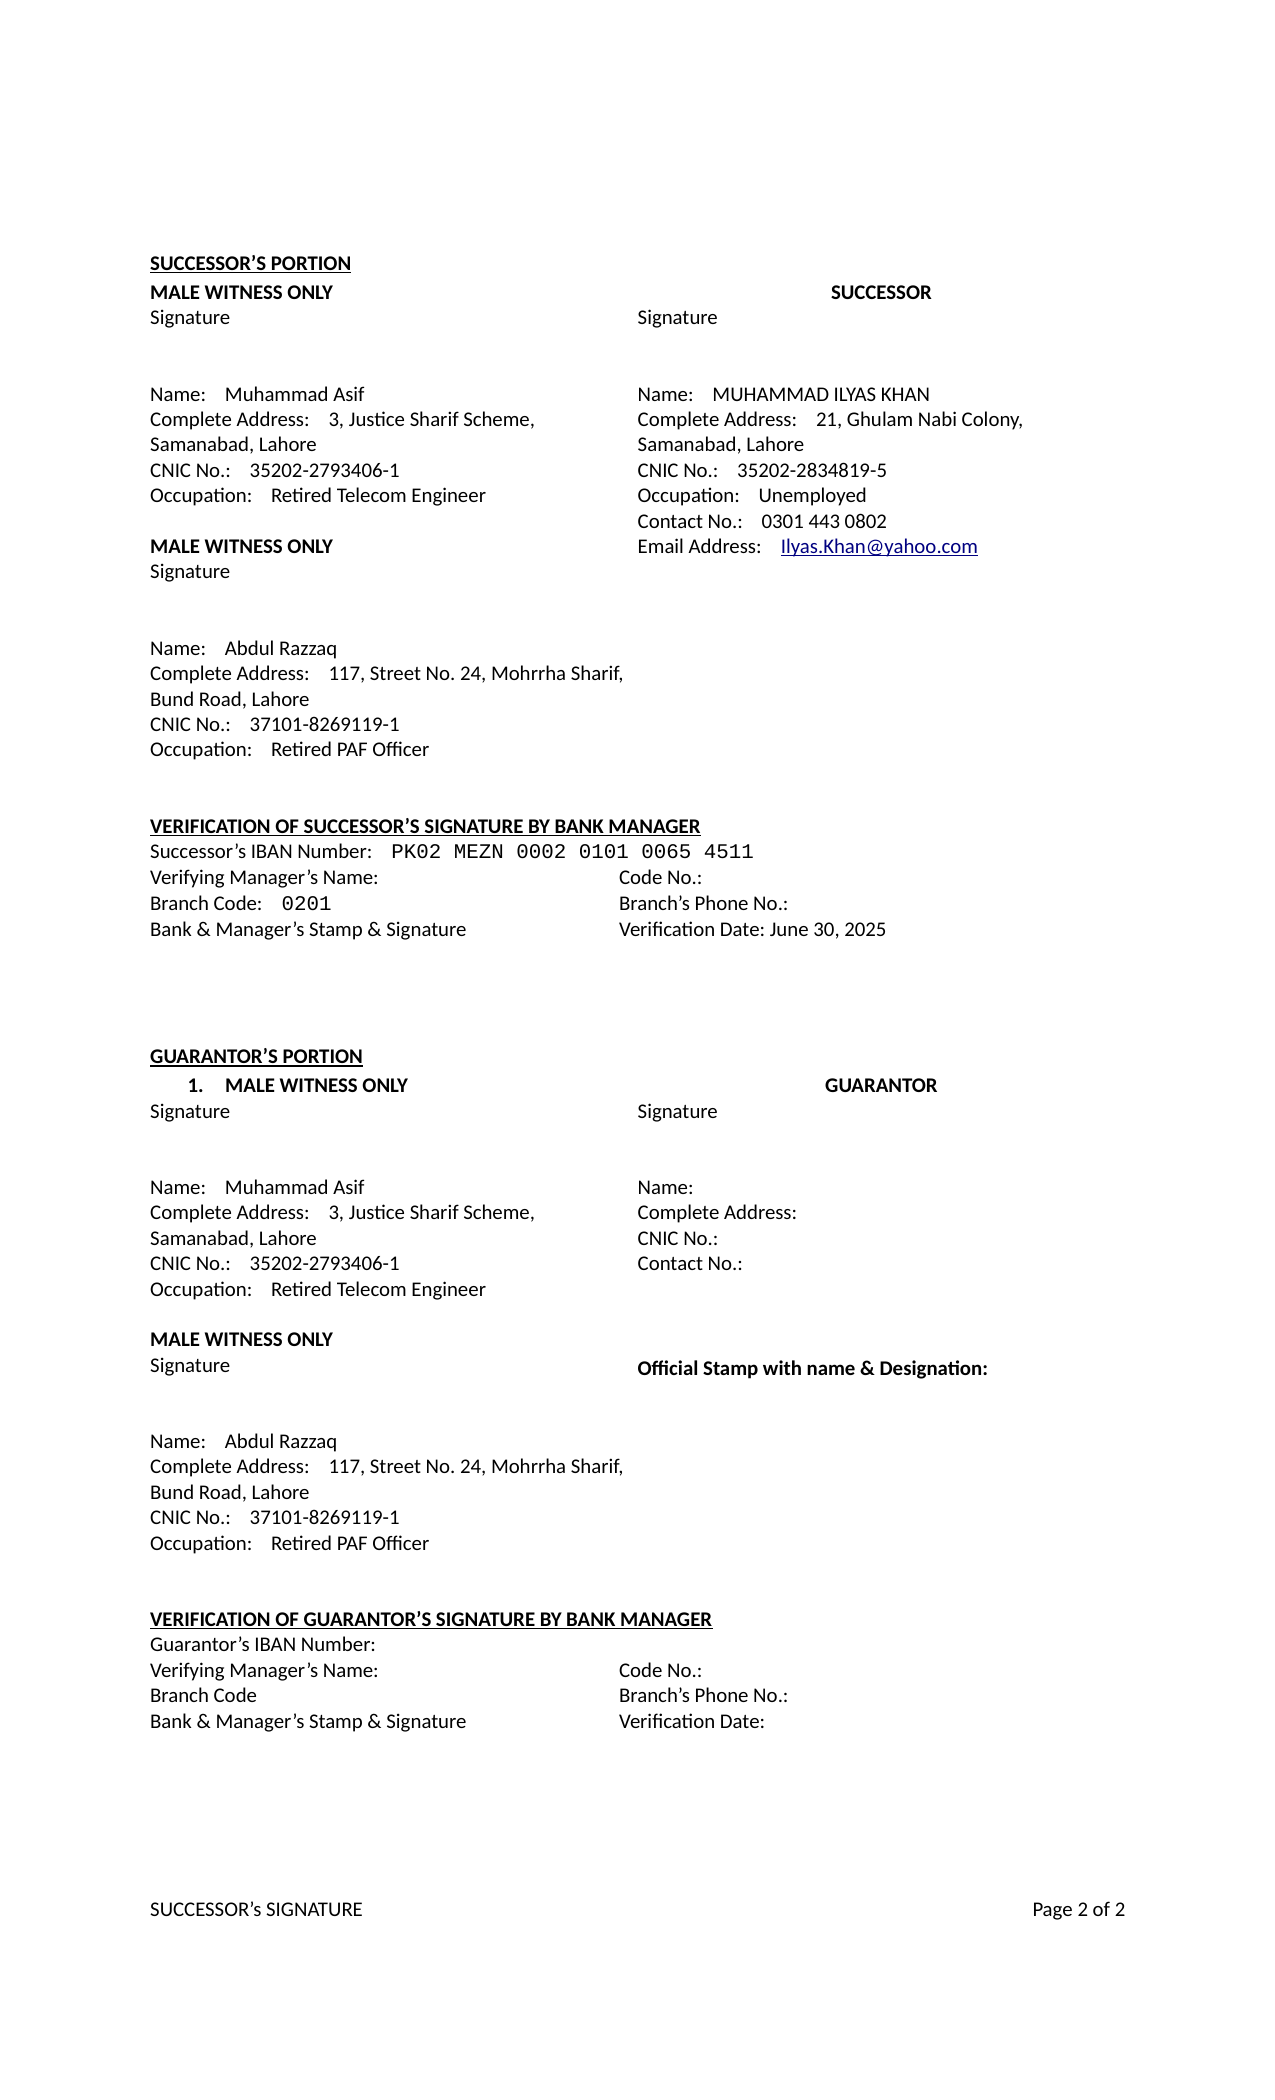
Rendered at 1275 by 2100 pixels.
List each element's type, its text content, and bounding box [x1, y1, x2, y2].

table_cell VERIFICATION OF SUCCESSOR’S SIGNATURE BY BANK MANAGER [150, 813, 1125, 838]
table_cell SUCCESSOR [638, 279, 1125, 304]
table_header GUARANTOR’S PORTION [150, 1044, 637, 1072]
table_cell MALE WITNESS ONLY [150, 1073, 637, 1098]
table_header [638, 250, 1125, 279]
table_cell [150, 1581, 1125, 1606]
table_cell MALE WITNESS ONLY [150, 279, 637, 304]
table_header [638, 1044, 1125, 1072]
table_cell Signature Name: Abdul Razzaq Complete Address: 117, Street No. 24, Mohrrha Sharif, Bund Road, Lahore CNIC No.: 37101-8269119-1 Occupation: Retired PAF Officer [150, 559, 637, 787]
table_cell Signature Name: Muhammad Asif Complete Address: 3, Justice Sharif Scheme, Samanabad, Lahore CNIC No.: 35202-2793406-1 Occupation: Retired Telecom Engineer [150, 305, 637, 533]
table_cell MALE WITNESS ONLY [150, 533, 637, 559]
table_cell MALE WITNESS ONLY [150, 1327, 637, 1352]
table_cell Signature Name: Complete Address: CNIC No.: Contact No.: Official Stamp with name & Designation: [638, 1098, 1125, 1581]
table_cell Signature Name: Abdul Razzaq Complete Address: 117, Street No. 24, Mohrrha Sharif, Bund Road, Lahore CNIC No.: 37101-8269119-1 Occupation: Retired PAF Officer [150, 1352, 637, 1581]
table_cell Guarantor’s IBAN Number: Verifying Manager’s Name: Code No.: Branch Code Branch’s Phone No.: Bank & Manager’s Stamp & Signature Verification Date: [150, 1632, 1125, 1759]
table_cell Signature Name: MUHAMMAD ILYAS KHAN Complete Address: 21, Ghulam Nabi Colony, Samanabad, Lahore CNIC No.: 35202-2834819-5 Occupation: Unemployed Contact No.: 0301 443 0802 Email Address: Ilyas.Khan@yahoo.com [638, 305, 1125, 787]
table_cell VERIFICATION OF GUARANTOR’S SIGNATURE BY BANK MANAGER [150, 1606, 1125, 1632]
table_cell [150, 788, 1125, 813]
table_cell Signature Name: Muhammad Asif Complete Address: 3, Justice Sharif Scheme, Samanabad, Lahore CNIC No.: 35202-2793406-1 Occupation: Retired Telecom Engineer [150, 1098, 637, 1327]
table_header SUCCESSOR’S PORTION [150, 250, 637, 279]
table_cell GUARANTOR [638, 1073, 1125, 1098]
table_cell Successor’s IBAN Number: PK02 MEZN 0002 0101 0065 4511 Verifying Manager’s Name: Code No.: Branch Code: 0201 Branch’s Phone No.: Bank & Manager’s Stamp & Signature Verification Date: June 30, 2025 [150, 838, 1125, 1018]
